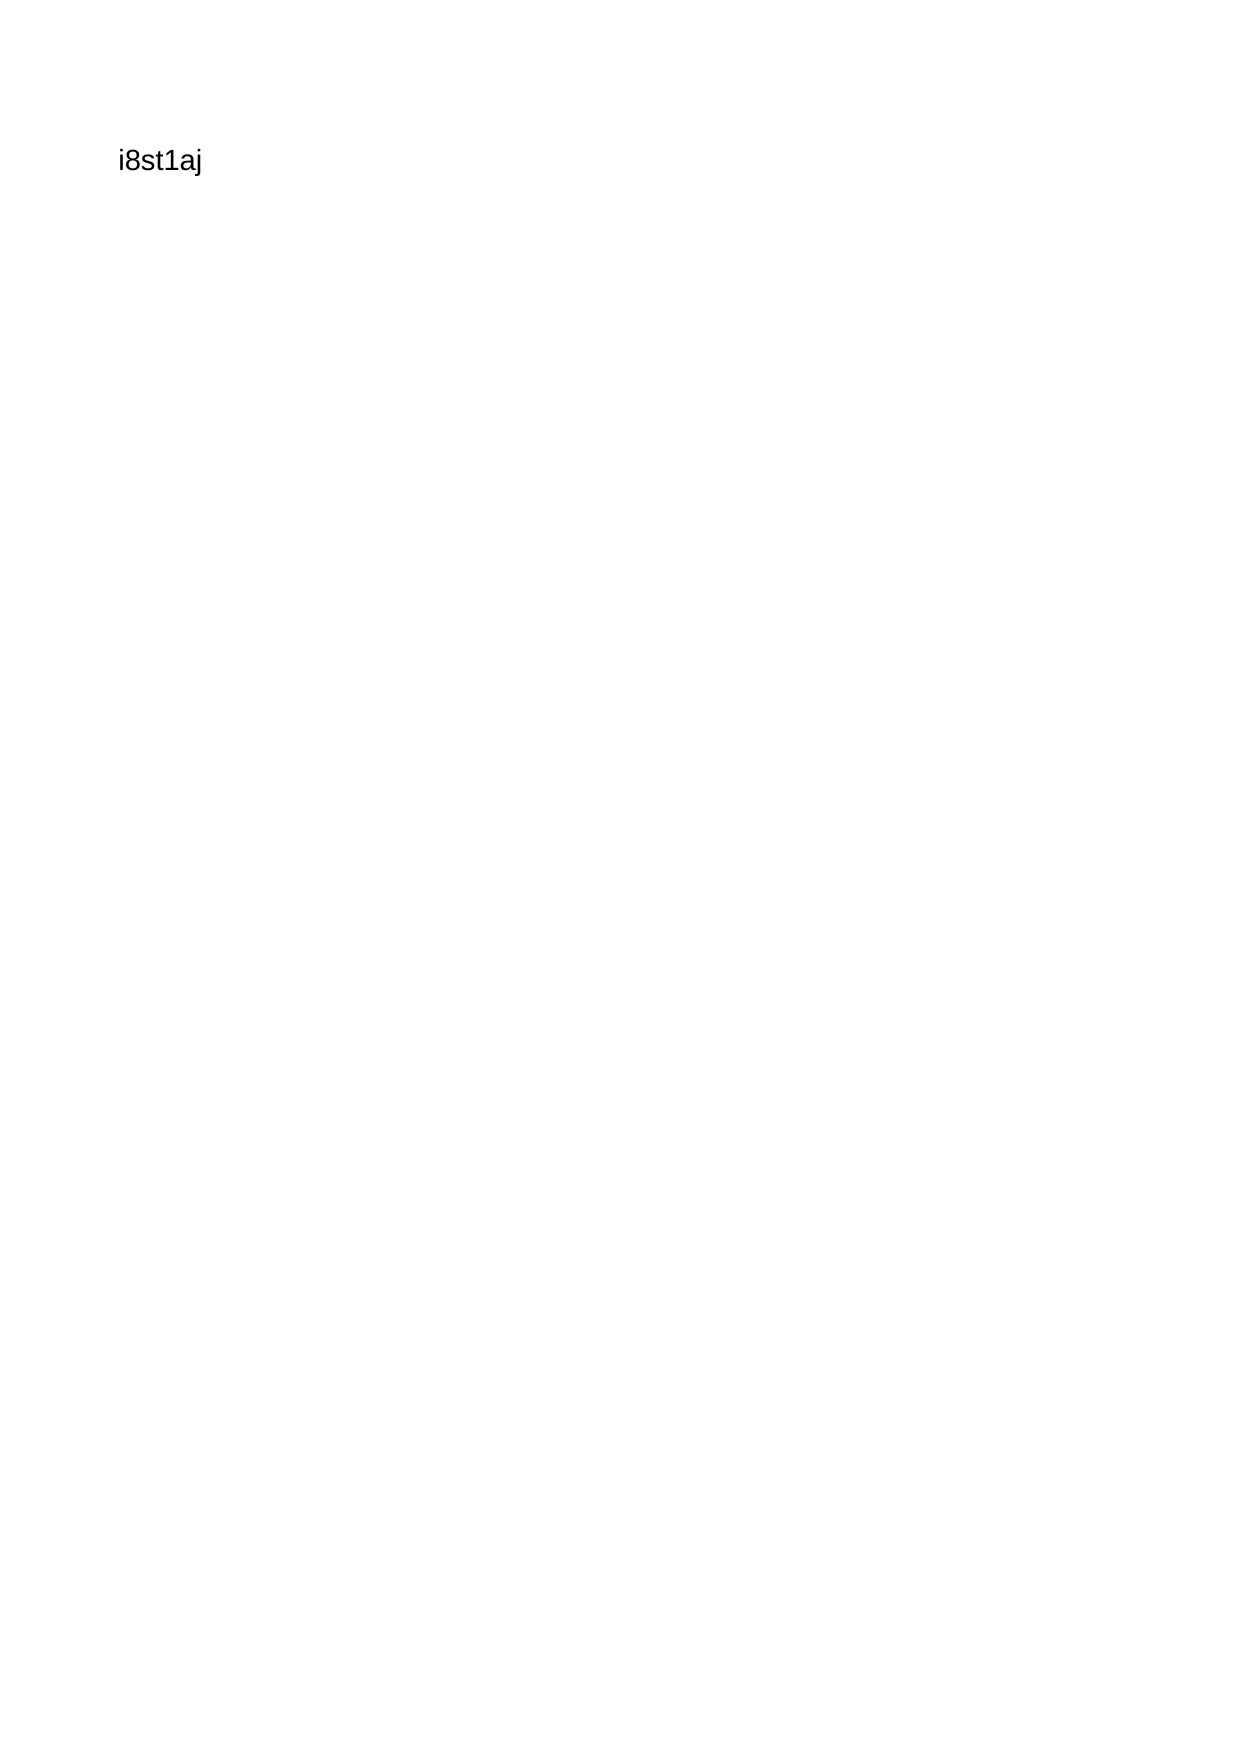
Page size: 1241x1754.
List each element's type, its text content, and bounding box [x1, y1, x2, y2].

subtitle i8st1aj [118, 143, 1122, 177]
